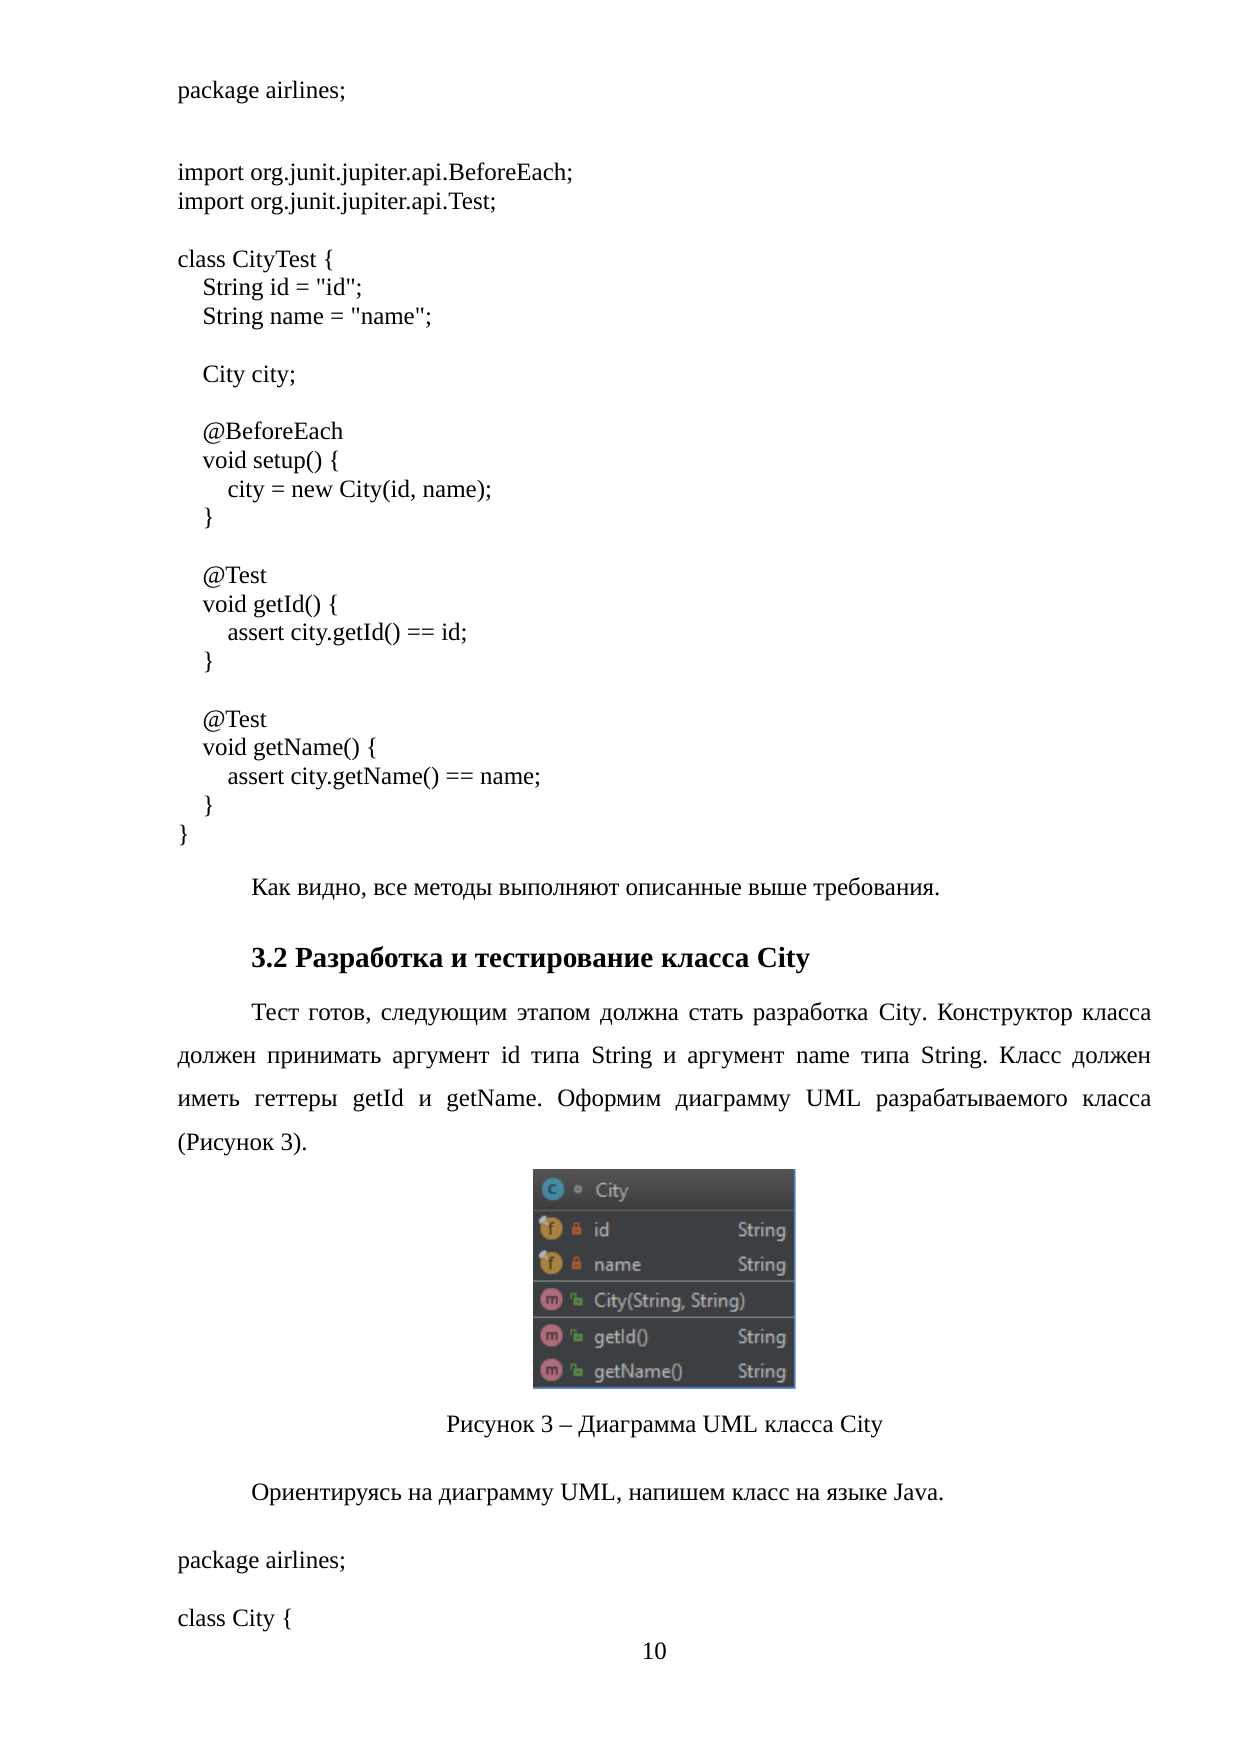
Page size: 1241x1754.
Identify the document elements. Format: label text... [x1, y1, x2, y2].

text package airlines; [177, 75, 1152, 104]
text Как видно, все методы выполняют описанные выше требования. [177, 872, 1152, 901]
text Тест готов, следующим этапом должна стать разработка City. Конструктор класса должен принимать аргумент id типа String и аргумент name типа String. Класс должен иметь геттеры getId и getName. Оформим диаграмму UML разрабатываемого класса (Рисунок 3). [177, 997, 1152, 1155]
subtitle 3.2 Разработка и тестирование класса City [177, 941, 1152, 974]
text import org.junit.jupiter.api.BeforeEach; import org.junit.jupiter.api.Test; class CityTest { String id = "id"; String name = "name"; City city; @BeforeEach void setup() { city = new City(id, name); } @Test void getId() { assert city.getId() == id; } @Test void getName() { assert city.getName() == name; } } [177, 129, 1152, 847]
text Рисунок 3 – Диаграмма UML класса City [177, 1409, 1152, 1438]
text Ориентируясь на диаграмму UML, напишем класс на языке Java. [177, 1477, 1152, 1506]
text package airlines; class City { [177, 1545, 1152, 1632]
